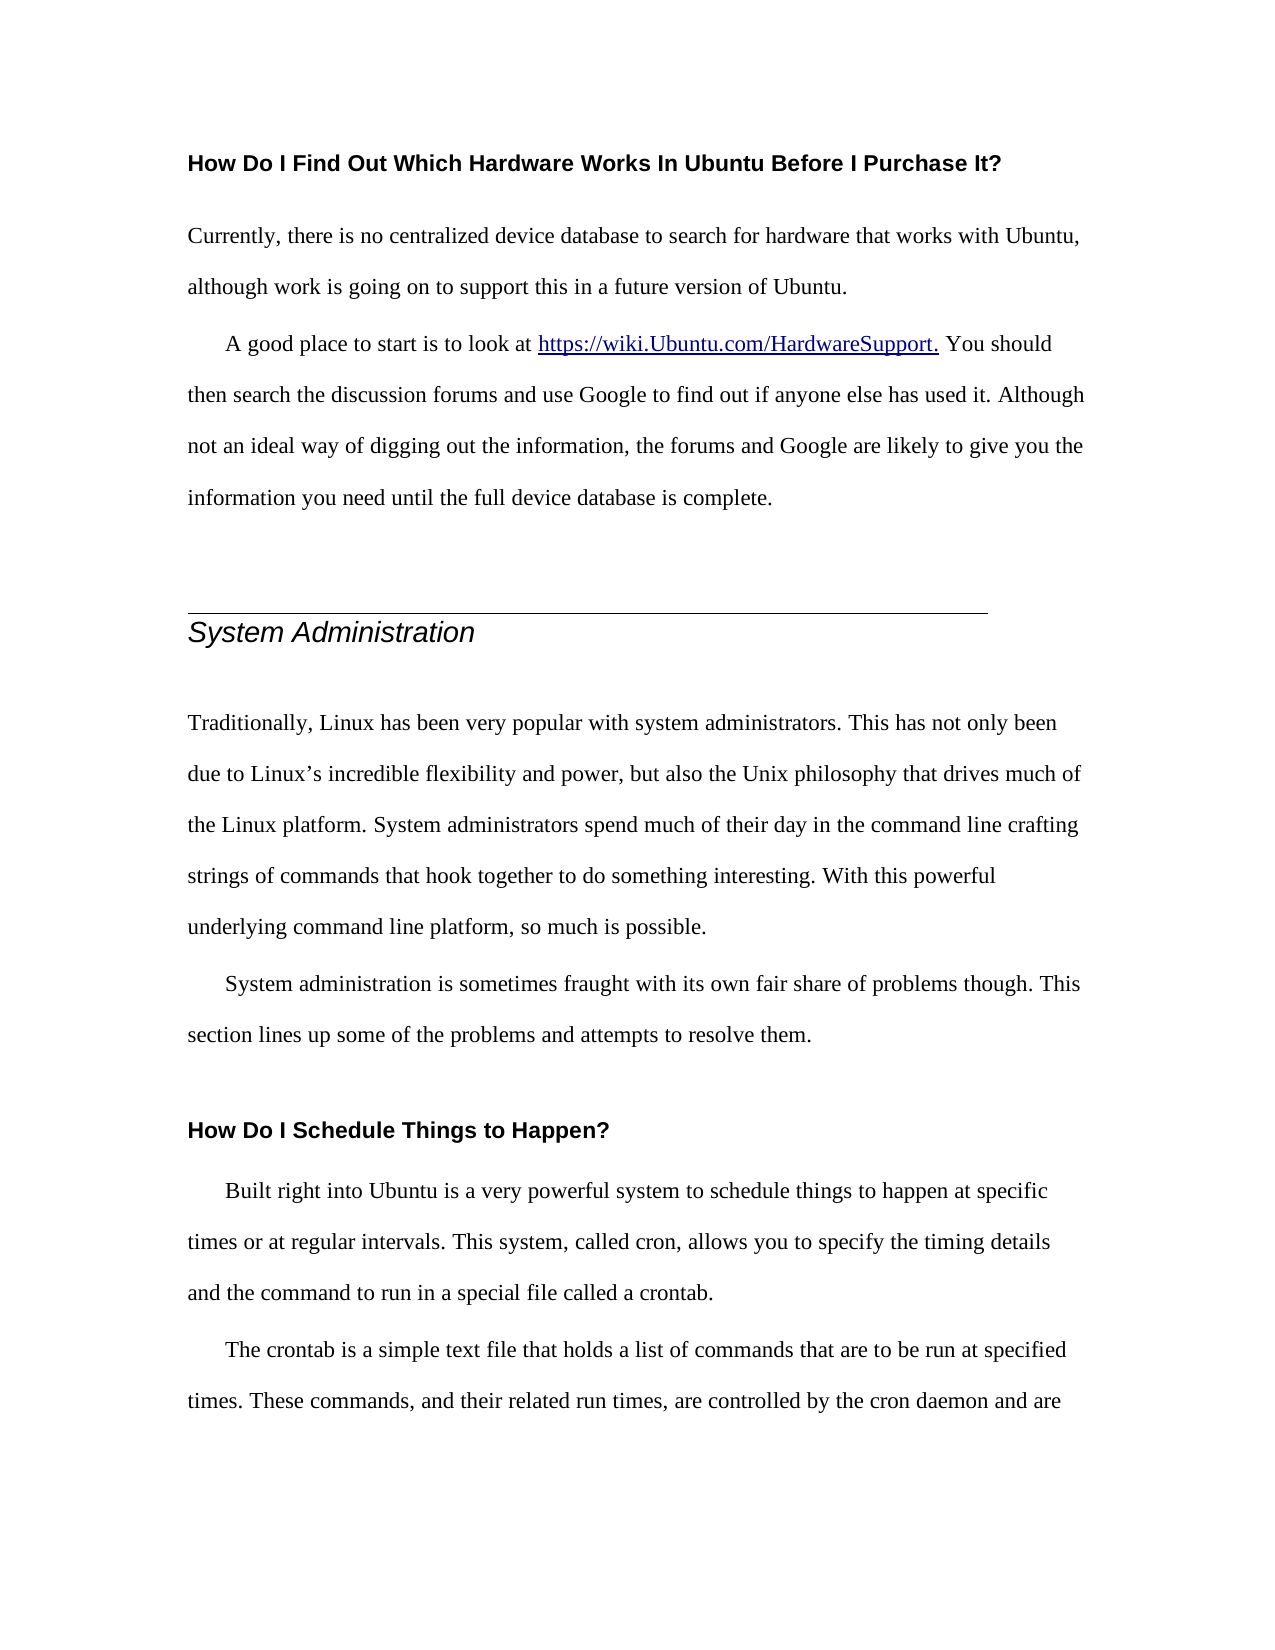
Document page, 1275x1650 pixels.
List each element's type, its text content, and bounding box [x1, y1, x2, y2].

text Built right into Ubuntu is a very powerful system to schedule things to happen at specific times or at regular intervals. This system, called cron, allows you to specify the timing details and the command to run in a special file called a crontab. [187, 1177, 1087, 1305]
text System Administration [187, 614, 988, 648]
text Currently, there is no centralized device database to search for hardware that works with Ubuntu, although work is going on to support this in a future version of Ubuntu. [187, 223, 1087, 299]
text How Do I Find Out Which Hardware Works In Ubuntu Before I Purchase It? [187, 150, 1087, 176]
text A good place to start is to look at https://wiki.Ubuntu.com/HardwareSupport. You should then search the discussion forums and use Google to find out if anyone else has used it. Although not an ideal way of digging out the information, the forums and Google are likely to give you the information you need until the full device database is complete. [187, 331, 1087, 510]
text How Do I Schedule Things to Happen? [187, 1117, 1087, 1143]
text Traditionally, Linux has been very popular with system administrators. This has not only been due to Linux’s incredible flexibility and power, but also the Unix philosophy that drives much of the Linux platform. System administrators spend much of their day in the command line crafting strings of commands that hook together to do something interesting. With this powerful underlying command line platform, so much is possible. [187, 710, 1087, 939]
text The crontab is a simple text file that holds a list of commands that are to be run at specified times. These commands, and their related run times, are controlled by the cron daemon and are [187, 1337, 1087, 1413]
text System administration is sometimes fraught with its own fair share of problems though. This section lines up some of the problems and attempts to resolve them. [187, 971, 1087, 1048]
